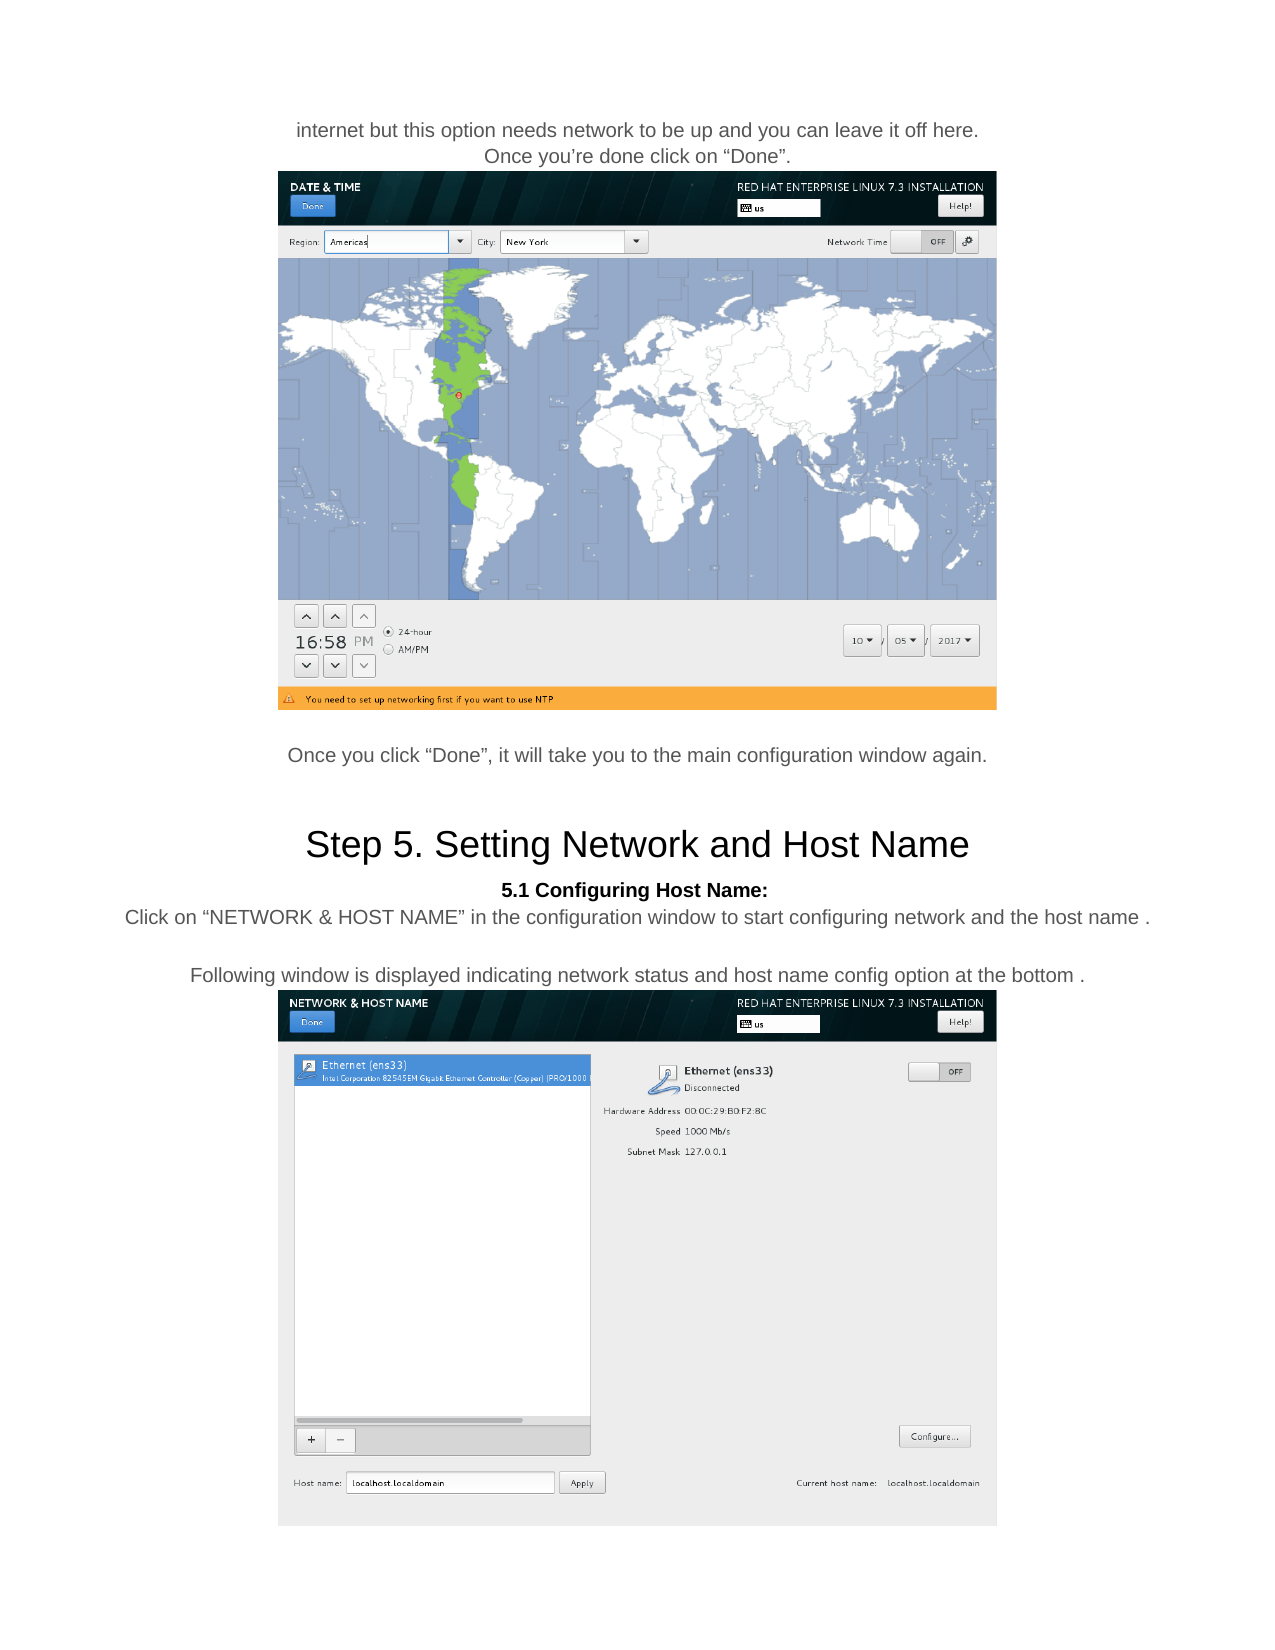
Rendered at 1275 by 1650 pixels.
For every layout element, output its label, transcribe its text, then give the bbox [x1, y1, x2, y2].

text Click on “NETWORK & HOST NAME” in the configuration window to start configuring network and the host name . [118, 905, 1157, 928]
text internet but this option needs network to be up and you can leave it off here. Once you’re done click on “Done”. [118, 118, 1157, 709]
picture [278, 171, 997, 710]
text Following window is displayed indicating network status and host name config option at the bottom . [118, 963, 1157, 1526]
text Once you click “Done”, it will take you to the main configuration window again. [118, 744, 1157, 767]
picture [278, 990, 997, 1526]
subtitle Step 5. Setting Network and Host Name [118, 823, 1157, 866]
text 5.1 Configuring Host Name: [118, 878, 1157, 902]
